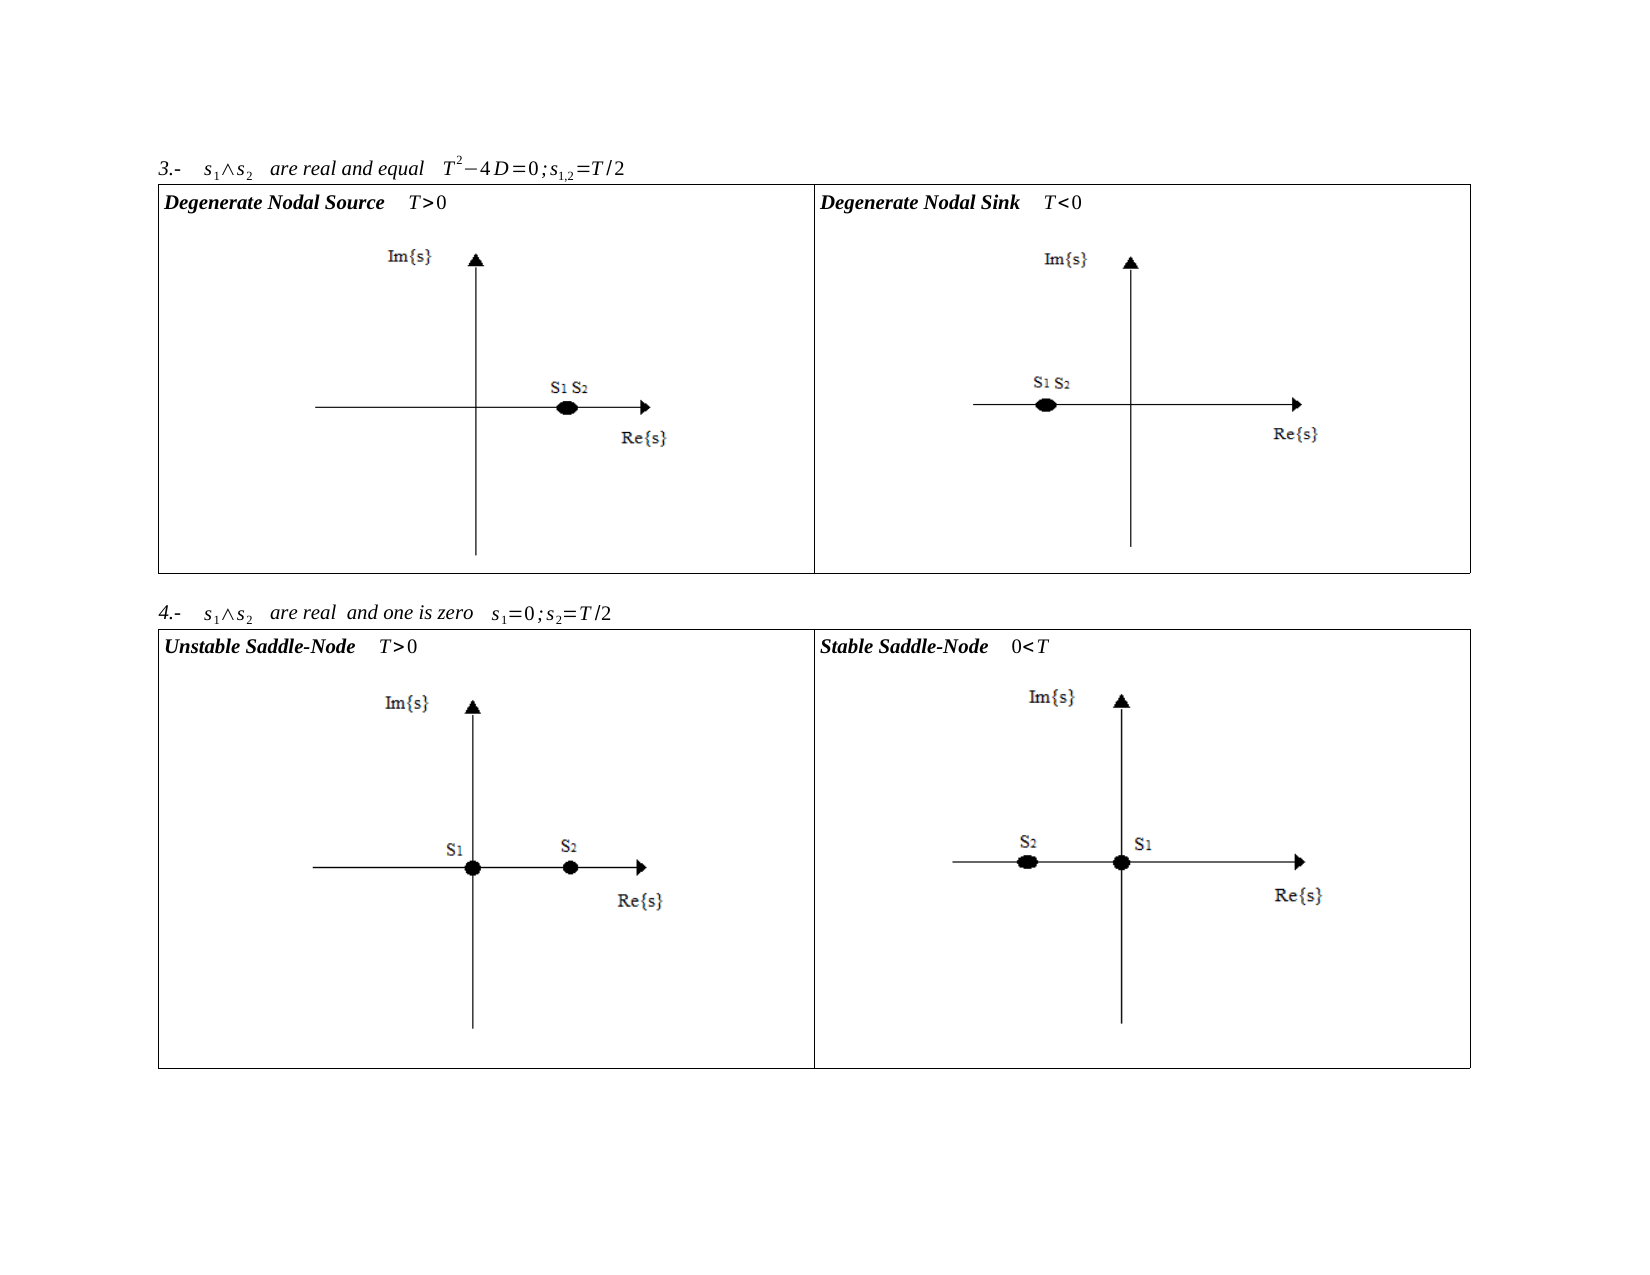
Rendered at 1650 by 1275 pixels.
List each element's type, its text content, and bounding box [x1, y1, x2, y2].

picture [299, 224, 673, 568]
text 3.- are real and equal [158, 154, 1470, 183]
table_header Stable Saddle-Node [815, 630, 1470, 1067]
picture [956, 227, 1329, 558]
table_header Degenerate Nodal Source [159, 185, 814, 573]
text 4.- are real and one is zero [158, 600, 1470, 627]
picture [293, 684, 679, 1055]
picture [925, 673, 1333, 1045]
table_header Unstable Saddle-Node [159, 630, 814, 1067]
table_header Degenerate Nodal Sink [815, 185, 1470, 573]
